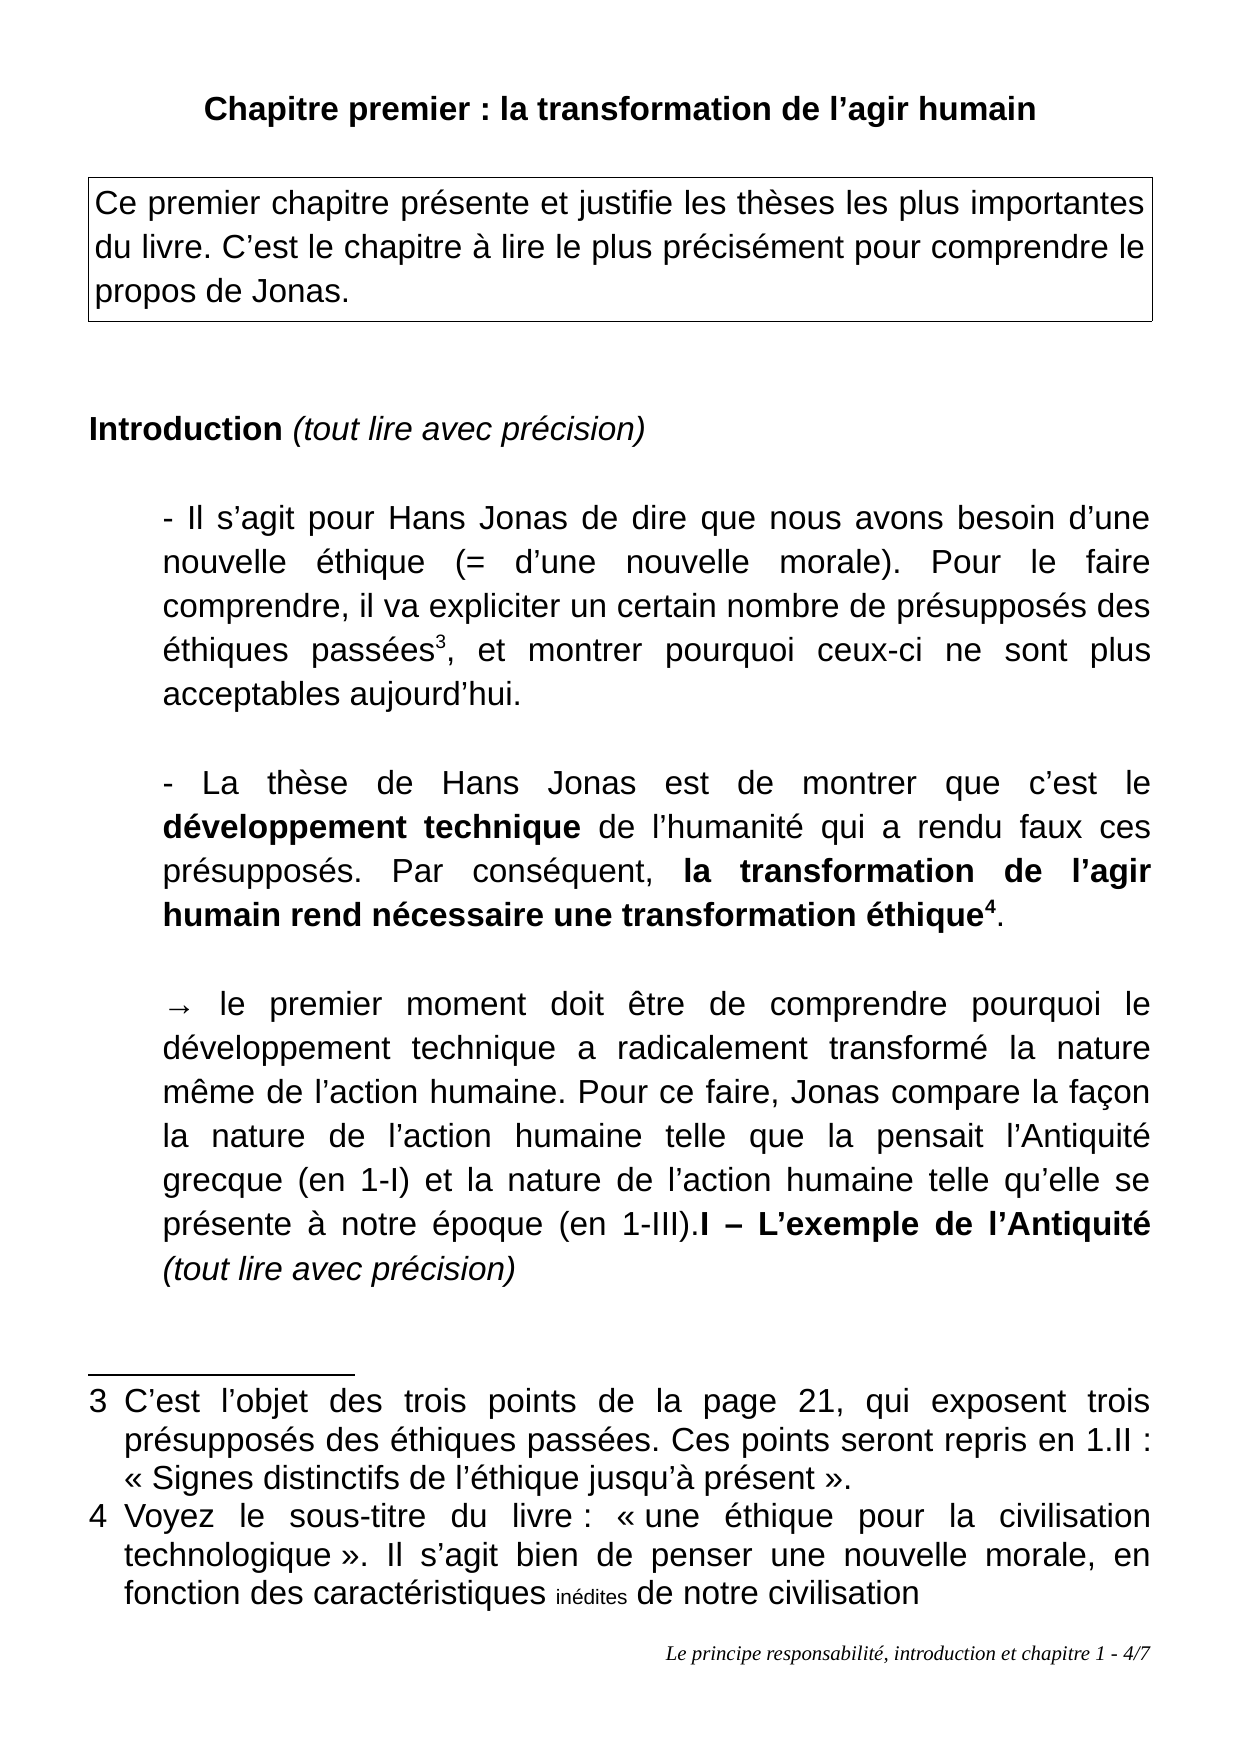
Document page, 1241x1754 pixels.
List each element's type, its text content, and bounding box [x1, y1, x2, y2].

text Chapitre premier : la transformation de l’agir humain [88, 88, 1152, 127]
table_header Ce premier chapitre présente et justifie les thèses les plus importantes du livre. C’est le chapitre à lire le plus précisément pour comprendre le propos de Jonas. [89, 178, 1152, 321]
text Introduction (tout lire avec précision) [88, 409, 1152, 448]
text - La thèse de Hans Jonas est de montrer que c’est le développement technique de l’humanité qui a rendu faux ces présupposés. Par conséquent, la transformation de l’agir humain rend nécessaire une transformation éthique. [162, 763, 1152, 934]
text Voyez le sous-titre du livre : « une éthique pour la civilisation technologique ». Il s’agit bien de penser une nouvelle morale, en fonction des caractéristiques inédites de notre civilisation [88, 1497, 1152, 1612]
text C’est l’objet des trois points de la page 21, qui exposent trois présupposés des éthiques passées. Ces points seront repris en 1.II : « Signes distinctifs de l’éthique jusqu’à présent ». [88, 1381, 1152, 1497]
text → le premier moment doit être de comprendre pourquoi le développement technique a radicalement transformé la nature même de l’action humaine. Pour ce faire, Jonas compare la façon la nature de l’action humaine telle que la pensait l’Antiquité grecque (en 1-I) et la nature de l’action humaine telle qu’elle se présente à notre époque (en 1-III).I – L’exemple de l’Antiquité (tout lire avec précision) [162, 983, 1152, 1287]
text - Il s’agit pour Hans Jonas de dire que nous avons besoin d’une nouvelle éthique (= d’une nouvelle morale). Pour le faire comprendre, il va expliciter un certain nombre de présupposés des éthiques passées, et montrer pourquoi ceux-ci ne sont plus acceptables aujourd’hui. [162, 498, 1152, 713]
